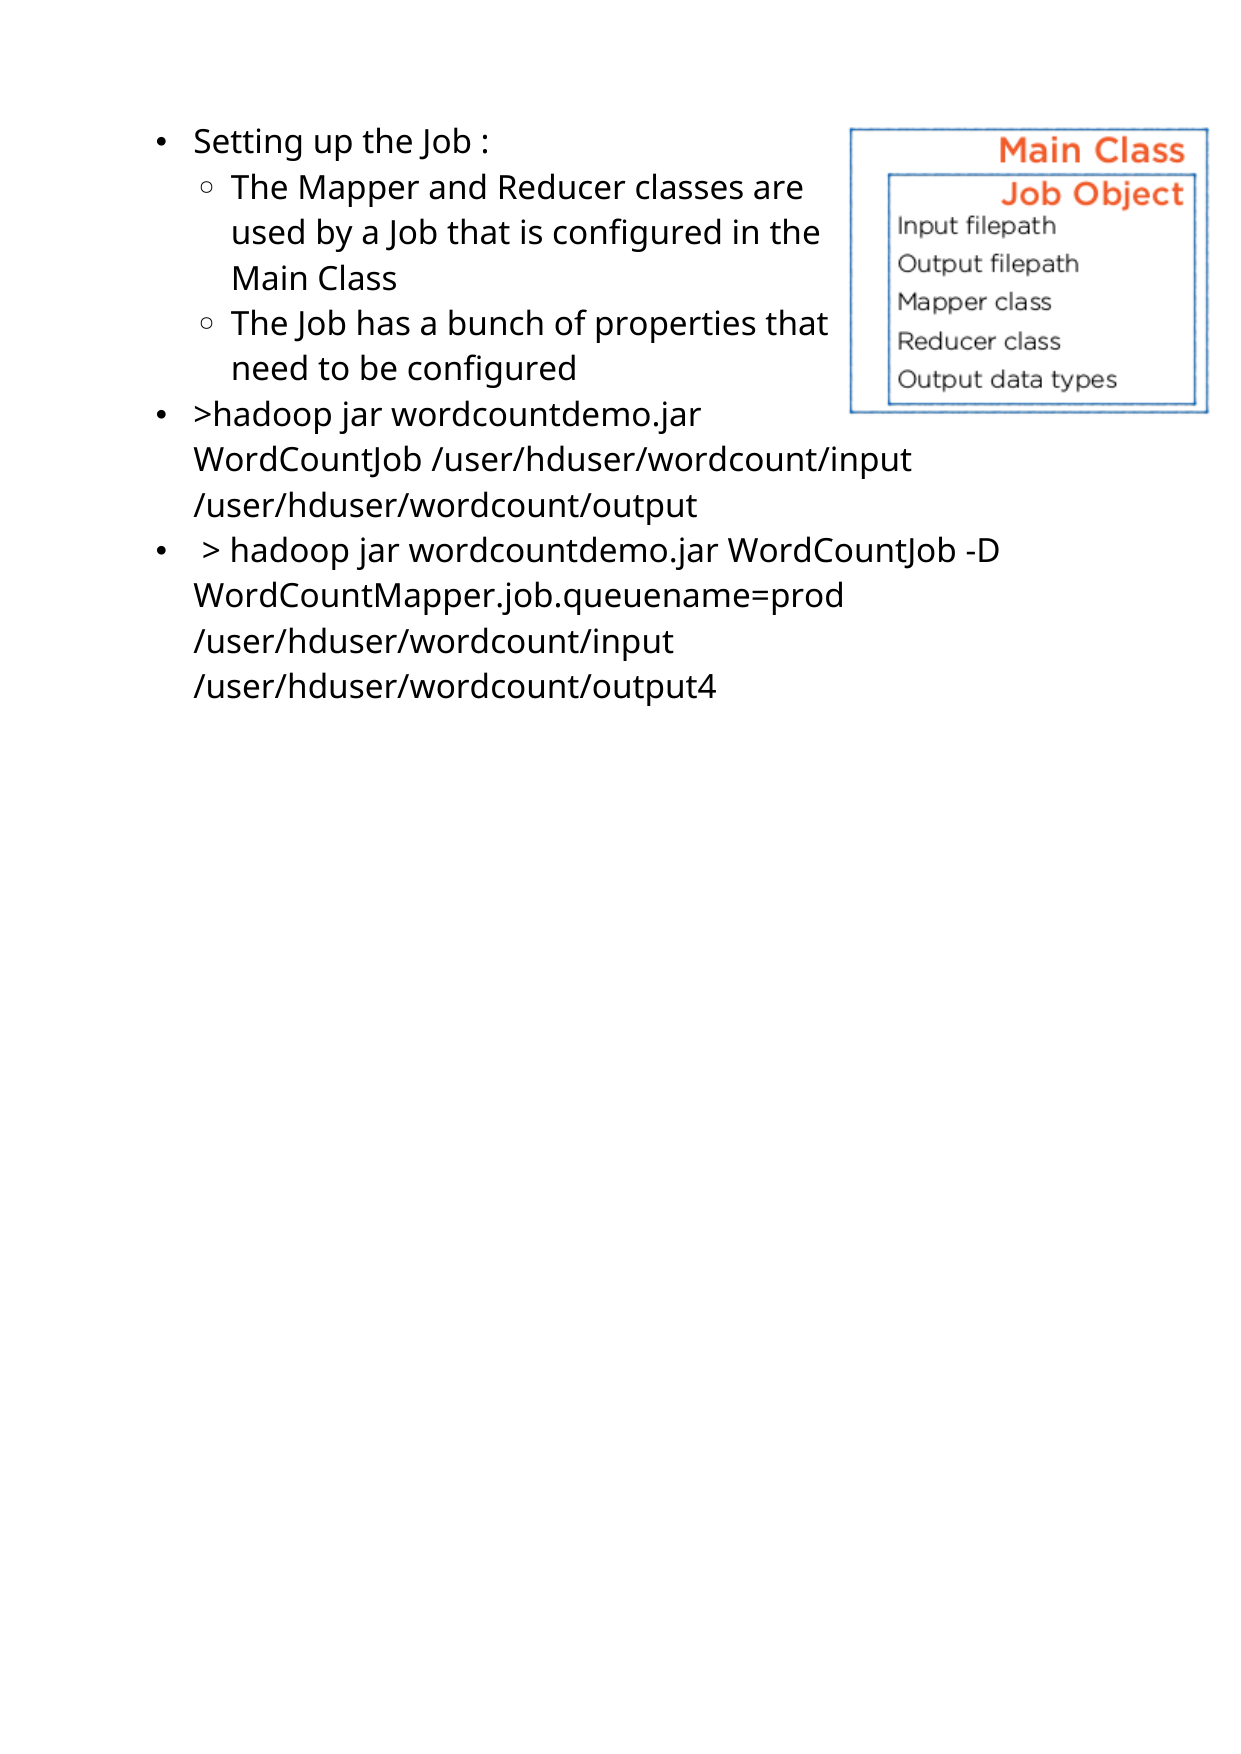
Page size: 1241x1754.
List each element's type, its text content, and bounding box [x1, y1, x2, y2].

list > hadoop jar wordcountdemo.jar WordCountJob -D WordCountMapper.job.queuename=prod /user/hduser/wordcount/input /user/hduser/wordcount/output4 [156, 527, 1122, 708]
list The Job has a bunch of properties that need to be configured [193, 300, 838, 391]
list >hadoop jar wordcountdemo.jar WordCountJob /user/hduser/wordcount/input /user/hduser/wordcount/output [156, 391, 1122, 527]
picture [838, 120, 1217, 426]
list Setting up the Job : [156, 118, 1122, 163]
list The Mapper and Reducer classes are used by a Job that is configured in the Main Class [193, 163, 838, 300]
